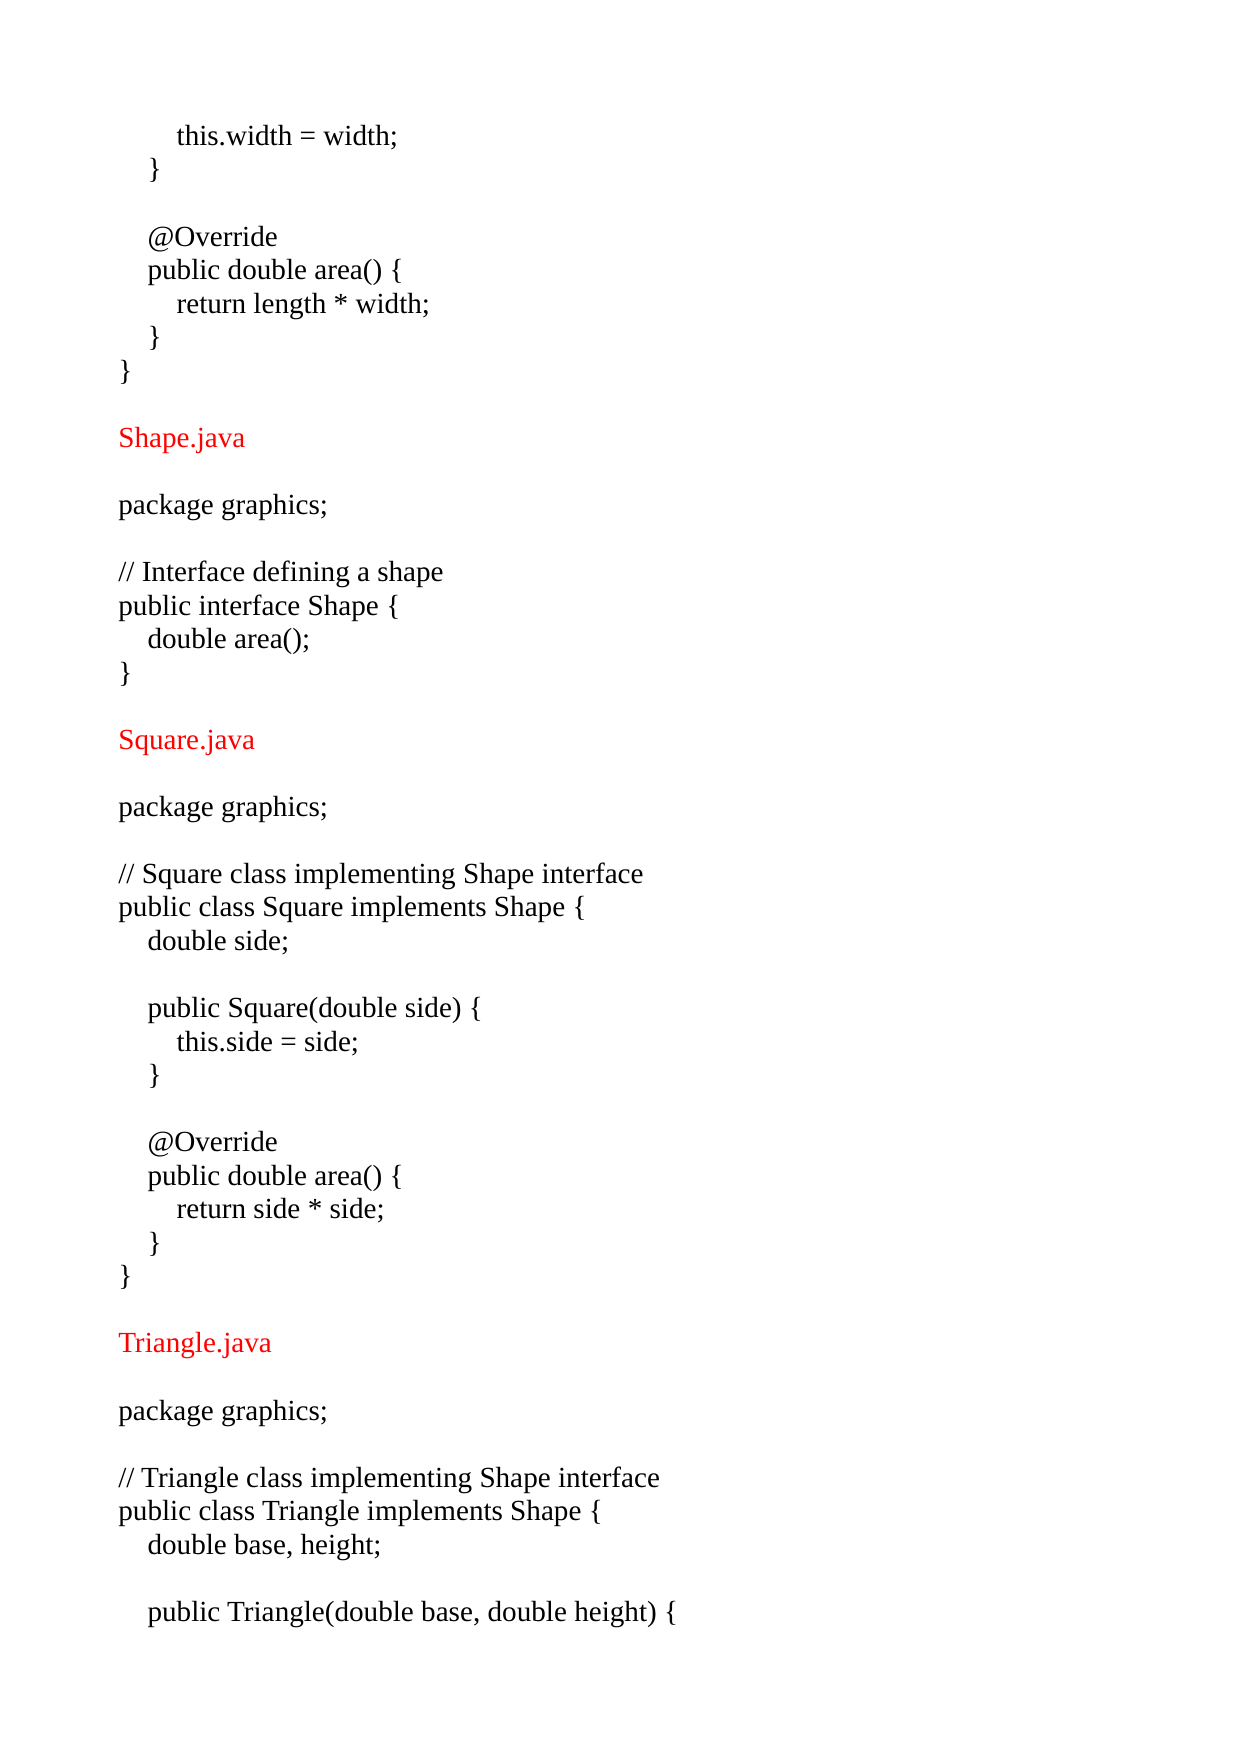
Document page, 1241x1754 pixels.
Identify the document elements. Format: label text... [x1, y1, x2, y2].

text public class Triangle implements Shape { [118, 1493, 1122, 1527]
text return side * side; [118, 1191, 1122, 1225]
text public class Square implements Shape { [118, 889, 1122, 923]
text double base, height; [118, 1527, 1122, 1560]
text @Override [118, 1124, 1122, 1158]
text public Square(double side) { [118, 990, 1122, 1024]
text public double area() { [118, 252, 1122, 286]
text Triangle.java [118, 1326, 1122, 1359]
text package graphics; [118, 1393, 1122, 1426]
text // Triangle class implementing Shape interface [118, 1460, 1122, 1493]
text package graphics; [118, 487, 1122, 521]
text @Override [118, 219, 1122, 252]
text // Square class implementing Shape interface [118, 856, 1122, 889]
text public double area() { [118, 1158, 1122, 1191]
text } [118, 1225, 1122, 1258]
text double area(); [118, 621, 1122, 655]
text // Interface defining a shape [118, 554, 1122, 588]
text double side; [118, 923, 1122, 957]
text public Triangle(double base, double height) { [118, 1594, 1122, 1627]
text this.side = side; [118, 1024, 1122, 1057]
text } [118, 152, 1122, 185]
text Square.java [118, 722, 1122, 755]
text return length * width; [118, 286, 1122, 319]
text public interface Shape { [118, 588, 1122, 621]
text } [118, 655, 1122, 688]
text this.width = width; [118, 118, 1122, 152]
text package graphics; [118, 789, 1122, 822]
text } [118, 319, 1122, 353]
text } [118, 1057, 1122, 1091]
text Shape.java [118, 420, 1122, 453]
text } [118, 353, 1122, 386]
text } [118, 1258, 1122, 1292]
